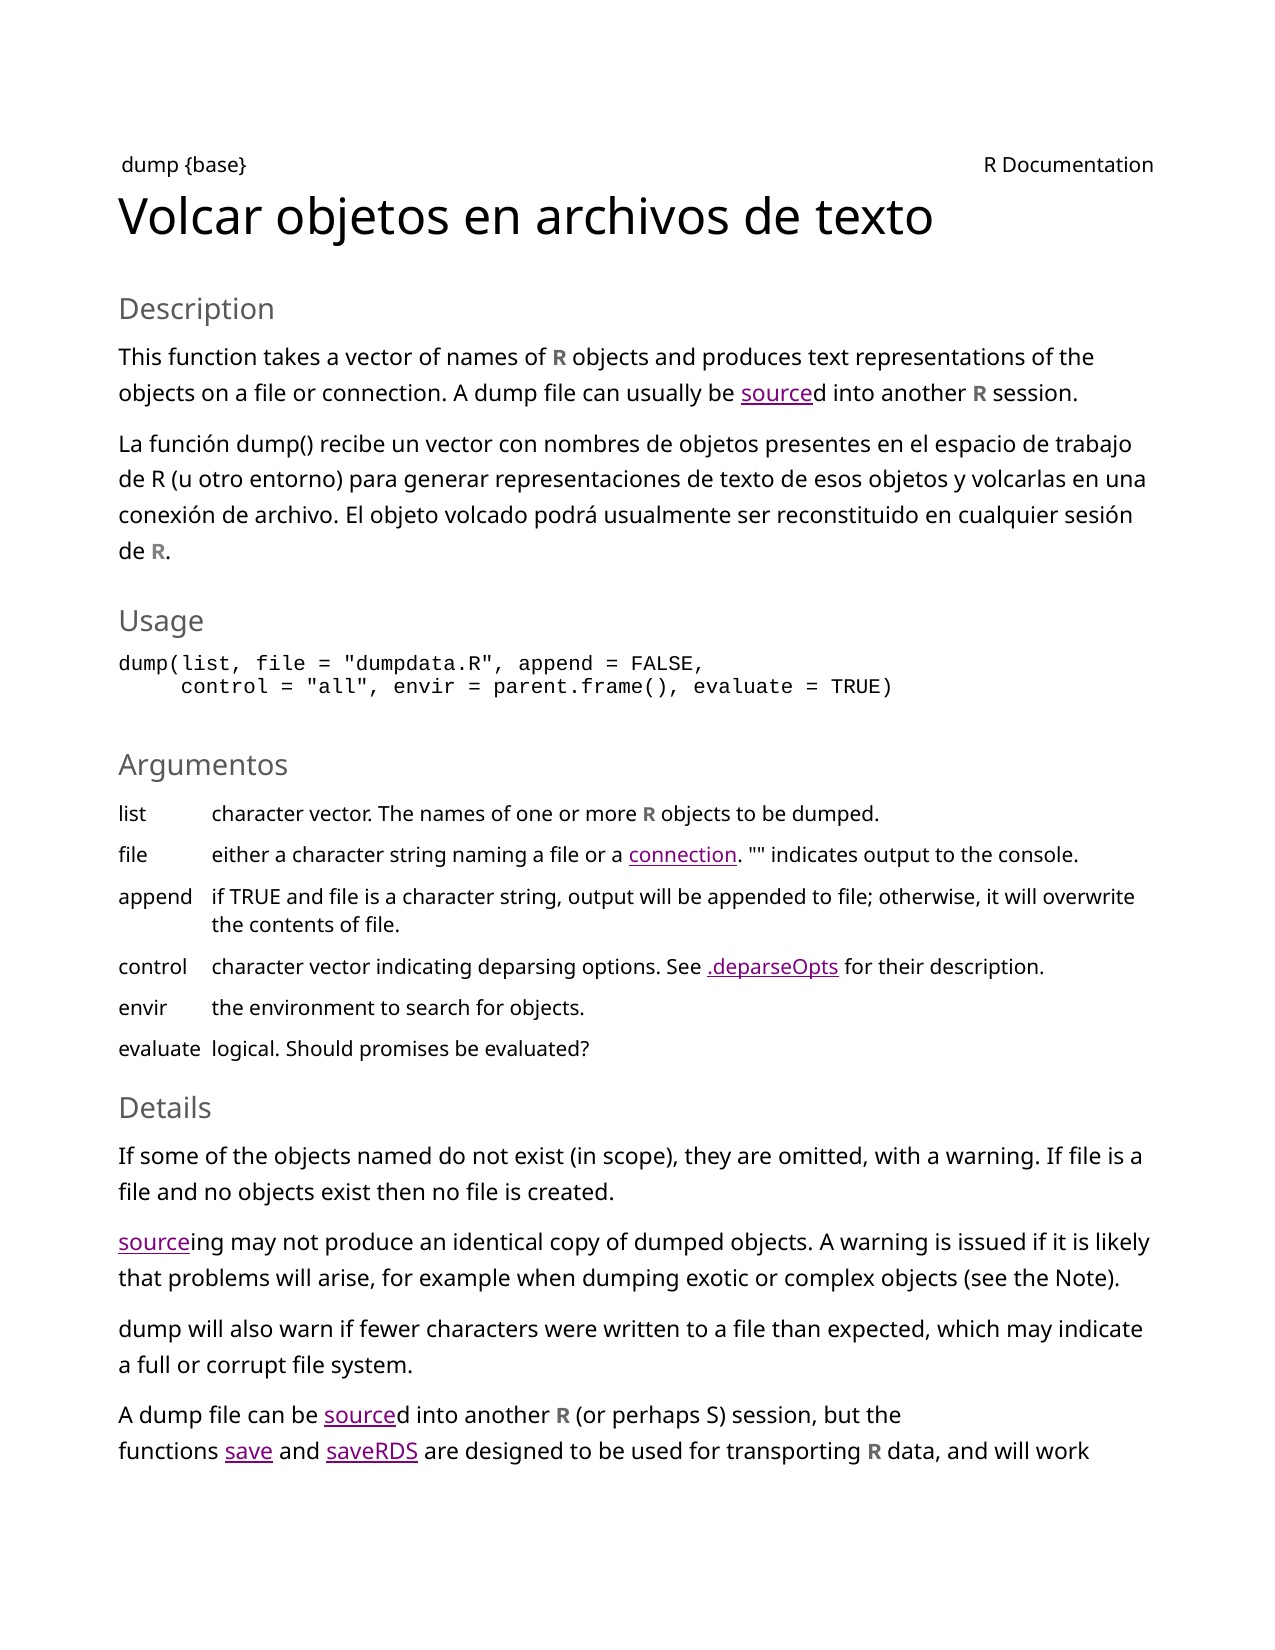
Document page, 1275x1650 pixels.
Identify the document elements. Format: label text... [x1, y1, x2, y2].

table_cell if TRUE and file is a character string, output will be appended to file; otherwise, it will overwrite the contents of file. [209, 879, 1157, 949]
table_cell file [118, 838, 208, 879]
subtitle Argumentos [118, 744, 1157, 784]
table_cell character vector indicating deparsing options. See .deparseOpts for their description. [209, 949, 1157, 990]
table_cell the environment to search for objects. [209, 990, 1157, 1032]
table_header list [118, 796, 208, 838]
subtitle Usage [118, 601, 1157, 640]
text dump will also warn if fewer characters were written to a file than expected, which may indicate a full or corrupt file system. [118, 1313, 1157, 1380]
table_cell append [118, 879, 208, 949]
table_cell control [118, 949, 208, 990]
text dump(list, file = "dumpdata.R", append = FALSE, [118, 653, 1157, 676]
table_cell evaluate [118, 1032, 208, 1073]
table_header dump {base} [118, 147, 558, 181]
text Volcar objetos en archivos de texto [118, 181, 1157, 249]
text control = "all", envir = parent.frame(), evaluate = TRUE) [118, 676, 1157, 700]
text sourceing may not produce an identical copy of dumped objects. A warning is issued if it is likely that problems will arise, for example when dumping exotic or complex objects (see the Note). [118, 1226, 1157, 1293]
text If some of the objects named do not exist (in scope), they are omitted, with a warning. If file is a file and no objects exist then no file is created. [118, 1140, 1157, 1207]
table_header R Documentation [558, 147, 1157, 181]
table_cell either a character string naming a file or a connection. "" indicates output to the console. [209, 838, 1157, 879]
subtitle Details [118, 1087, 1157, 1127]
text La función dump() recibe un vector con nombres de objetos presentes en el espacio de trabajo de R (u otro entorno) para generar representaciones de texto de esos objetos y volcarlas en una conexión de archivo. El objeto volcado podrá usualmente ser reconstituido en cualquier sesión de R. [118, 427, 1157, 567]
subtitle Description [118, 289, 1157, 328]
table_cell logical. Should promises be evaluated? [209, 1032, 1157, 1073]
table_header character vector. The names of one or more R objects to be dumped. [209, 796, 1157, 838]
text A dump file can be sourced into another R (or perhaps S) session, but the functions save and saveRDS are designed to be used for transporting R data, and will work [118, 1399, 1157, 1466]
text This function takes a vector of names of R objects and produces text representations of the objects on a file or connection. A dump file can usually be sourced into another R session. [118, 341, 1157, 408]
table_cell envir [118, 990, 208, 1032]
